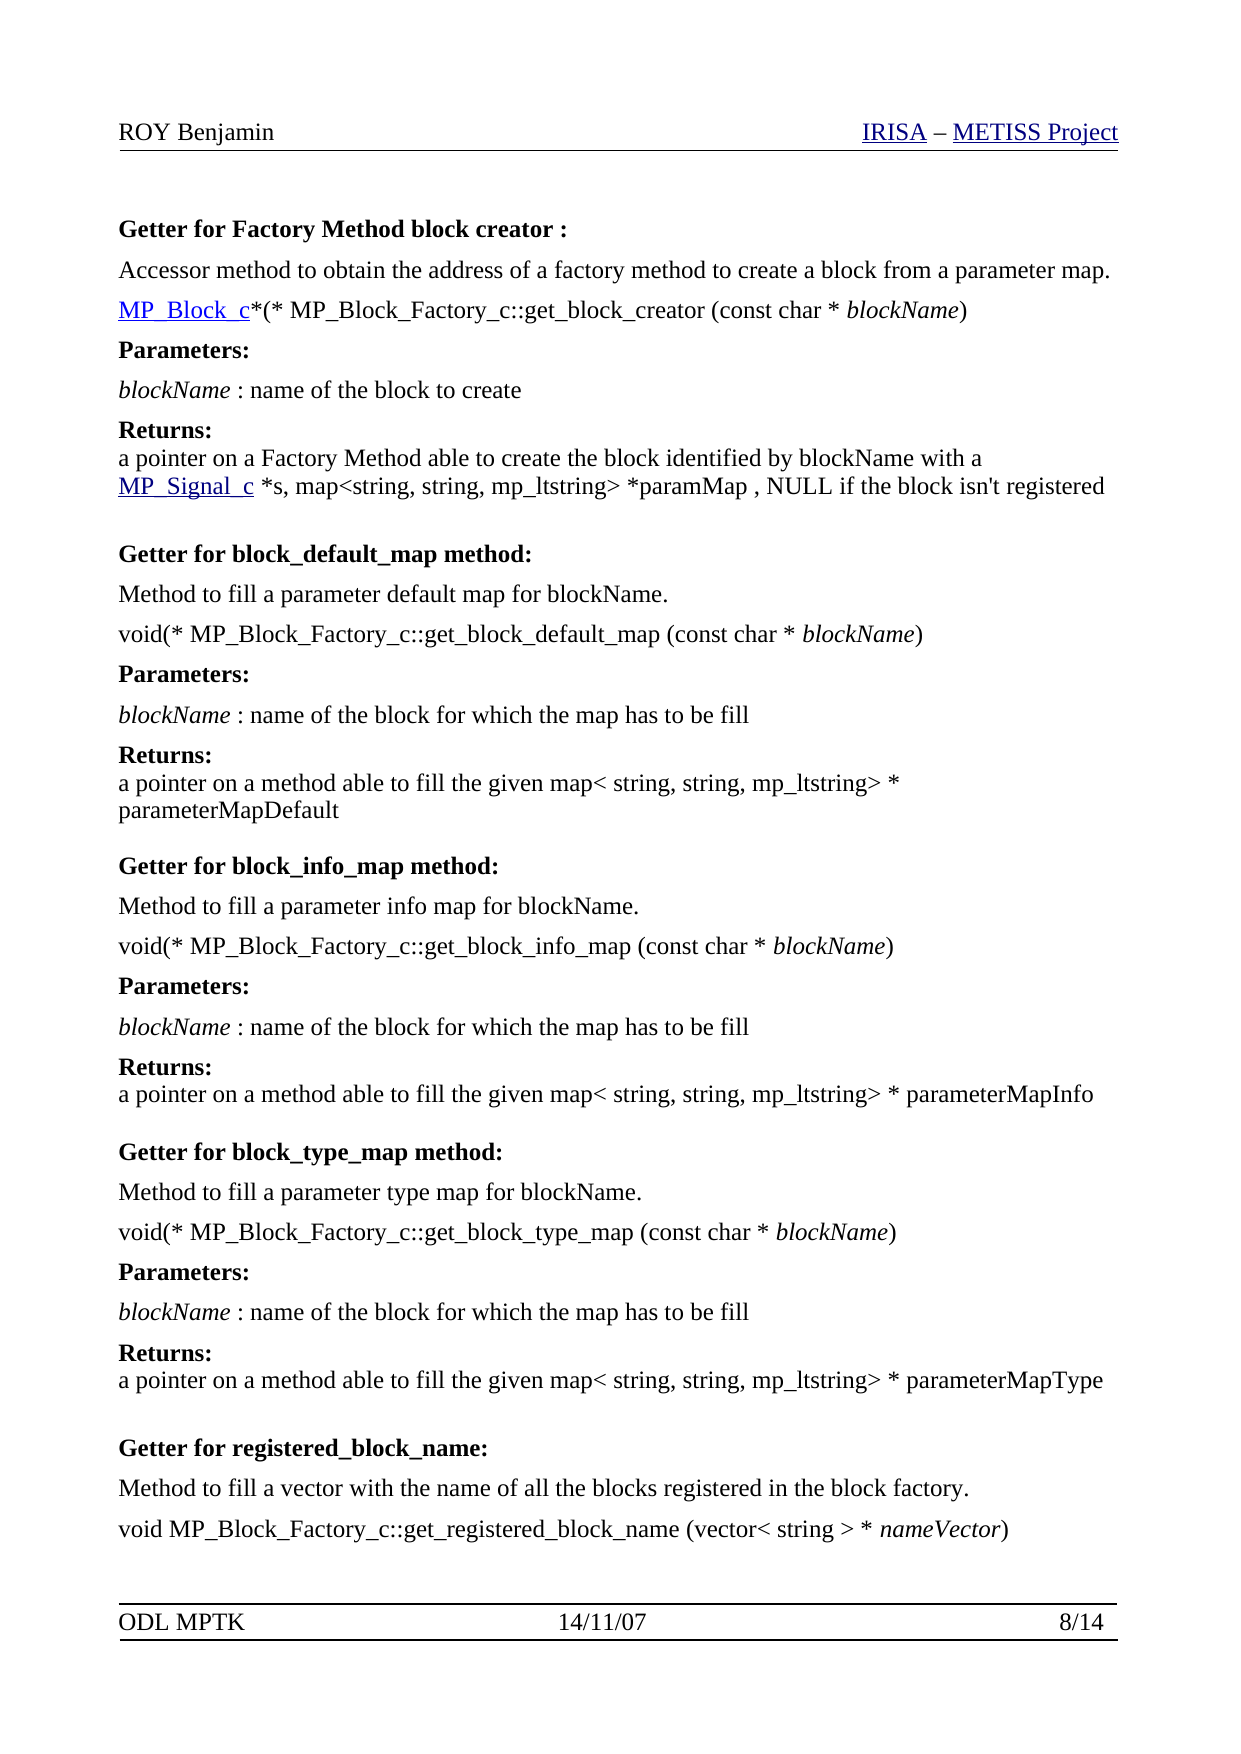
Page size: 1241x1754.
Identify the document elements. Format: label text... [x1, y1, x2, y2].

list a pointer on a method able to fill the given map< string, string, mp_ltstring> * parameterMapInfo [118, 1081, 1122, 1108]
text MP_Block_c*(* MP_Block_Factory_c::get_block_creator (const char * blockName) [118, 296, 1122, 324]
text void(* MP_Block_Factory_c::get_block_type_map (const char * blockName) [118, 1218, 1122, 1246]
text Getter for block_default_map method: [118, 540, 1122, 568]
text Getter for block_type_map method: [118, 1138, 1122, 1165]
text Parameters: [118, 972, 1122, 1000]
text Getter for Factory Method block creator : [118, 216, 1122, 243]
subtitle Returns: [118, 741, 1122, 769]
text Method to fill a vector with the name of all the blocks registered in the block factory. [118, 1474, 1122, 1502]
text void MP_Block_Factory_c::get_registered_block_name (vector< string > * nameVector) [118, 1515, 1122, 1542]
text blockName : name of the block to create [118, 376, 1122, 404]
text Parameters: [118, 661, 1122, 688]
list a pointer on a method able to fill the given map< string, string, mp_ltstring> * parameterMapDefault [118, 769, 1122, 824]
text Getter for block_info_map method: [118, 852, 1122, 879]
list a pointer on a method able to fill the given map< string, string, mp_ltstring> * parameterMapType [118, 1366, 1122, 1394]
text Getter for registered_block_name: [118, 1434, 1122, 1462]
subtitle Returns: [118, 1339, 1122, 1366]
subtitle Returns: [118, 417, 1122, 444]
text Parameters: [118, 336, 1122, 364]
text void(* MP_Block_Factory_c::get_block_default_map (const char * blockName) [118, 620, 1122, 648]
text Method to fill a parameter type map for blockName. [118, 1178, 1122, 1206]
text Accessor method to obtain the address of a factory method to create a block from a parameter map. [118, 256, 1122, 283]
text Method to fill a parameter info map for blockName. [118, 892, 1122, 920]
text blockName : name of the block for which the map has to be fill [118, 701, 1122, 728]
text blockName : name of the block for which the map has to be fill [118, 1298, 1122, 1326]
text Parameters: [118, 1258, 1122, 1286]
text Method to fill a parameter default map for blockName. [118, 580, 1122, 608]
list a pointer on a Factory Method able to create the block identified by blockName with a MP_Signal_c *s, map<string, string, mp_ltstring> *paramMap , NULL if the block isn't registered [118, 444, 1122, 500]
text blockName : name of the block for which the map has to be fill [118, 1013, 1122, 1040]
text void(* MP_Block_Factory_c::get_block_info_map (const char * blockName) [118, 932, 1122, 960]
subtitle Returns: [118, 1053, 1122, 1081]
